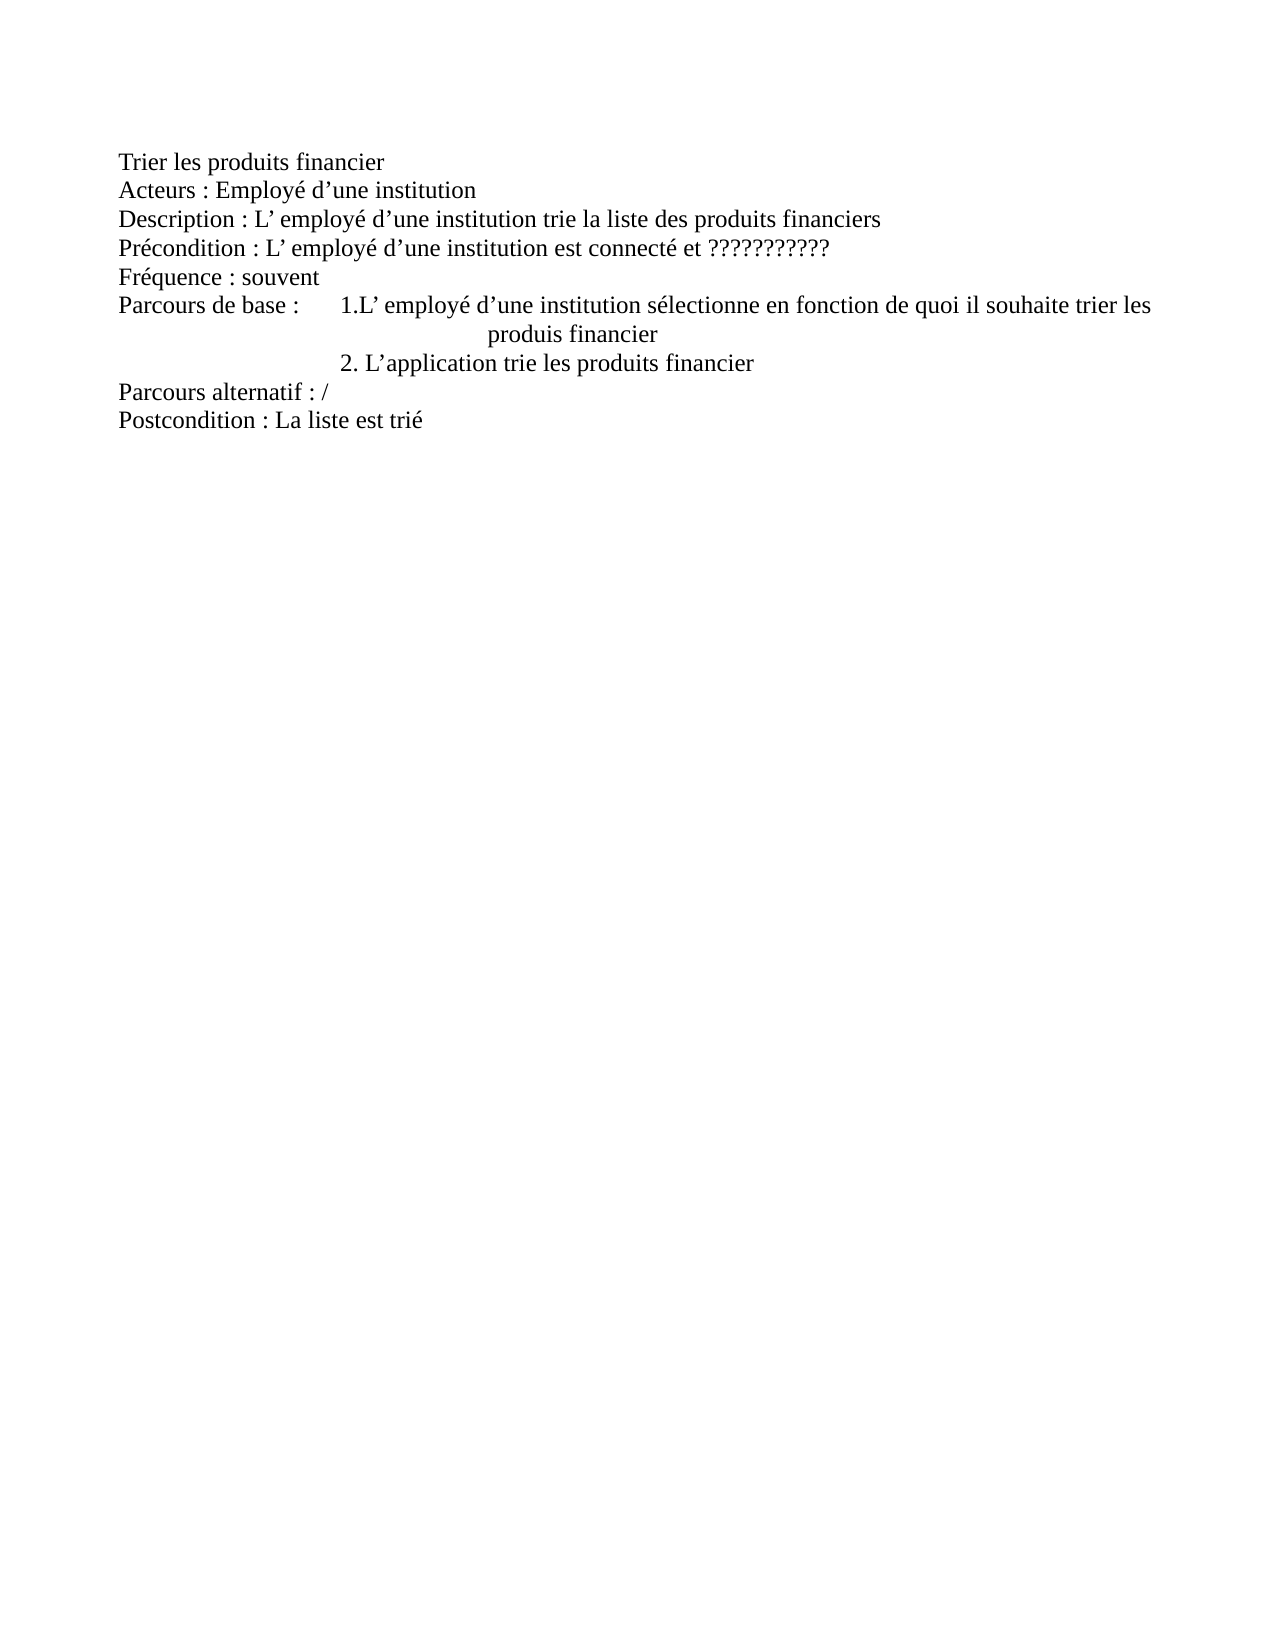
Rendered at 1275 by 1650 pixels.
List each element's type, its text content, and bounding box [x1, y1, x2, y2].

text Postcondition : La liste est trié [118, 406, 1157, 434]
text Fréquence : souvent [118, 262, 1157, 291]
text Description : L’ employé d’une institution trie la liste des produits financiers [118, 204, 1157, 233]
text Précondition : L’ employé d’une institution est connecté et ??????????? [118, 233, 1157, 262]
text Parcours de base : 1.L’ employé d’une institution sélectionne en fonction de quoi il souhaite trier les produis financier [118, 291, 1157, 348]
text Acteurs : Employé d’une institution [118, 176, 1157, 204]
text Parcours alternatif : / [118, 377, 1157, 406]
text 2. L’application trie les produits financier [118, 348, 1157, 377]
text Trier les produits financier [118, 147, 1157, 176]
